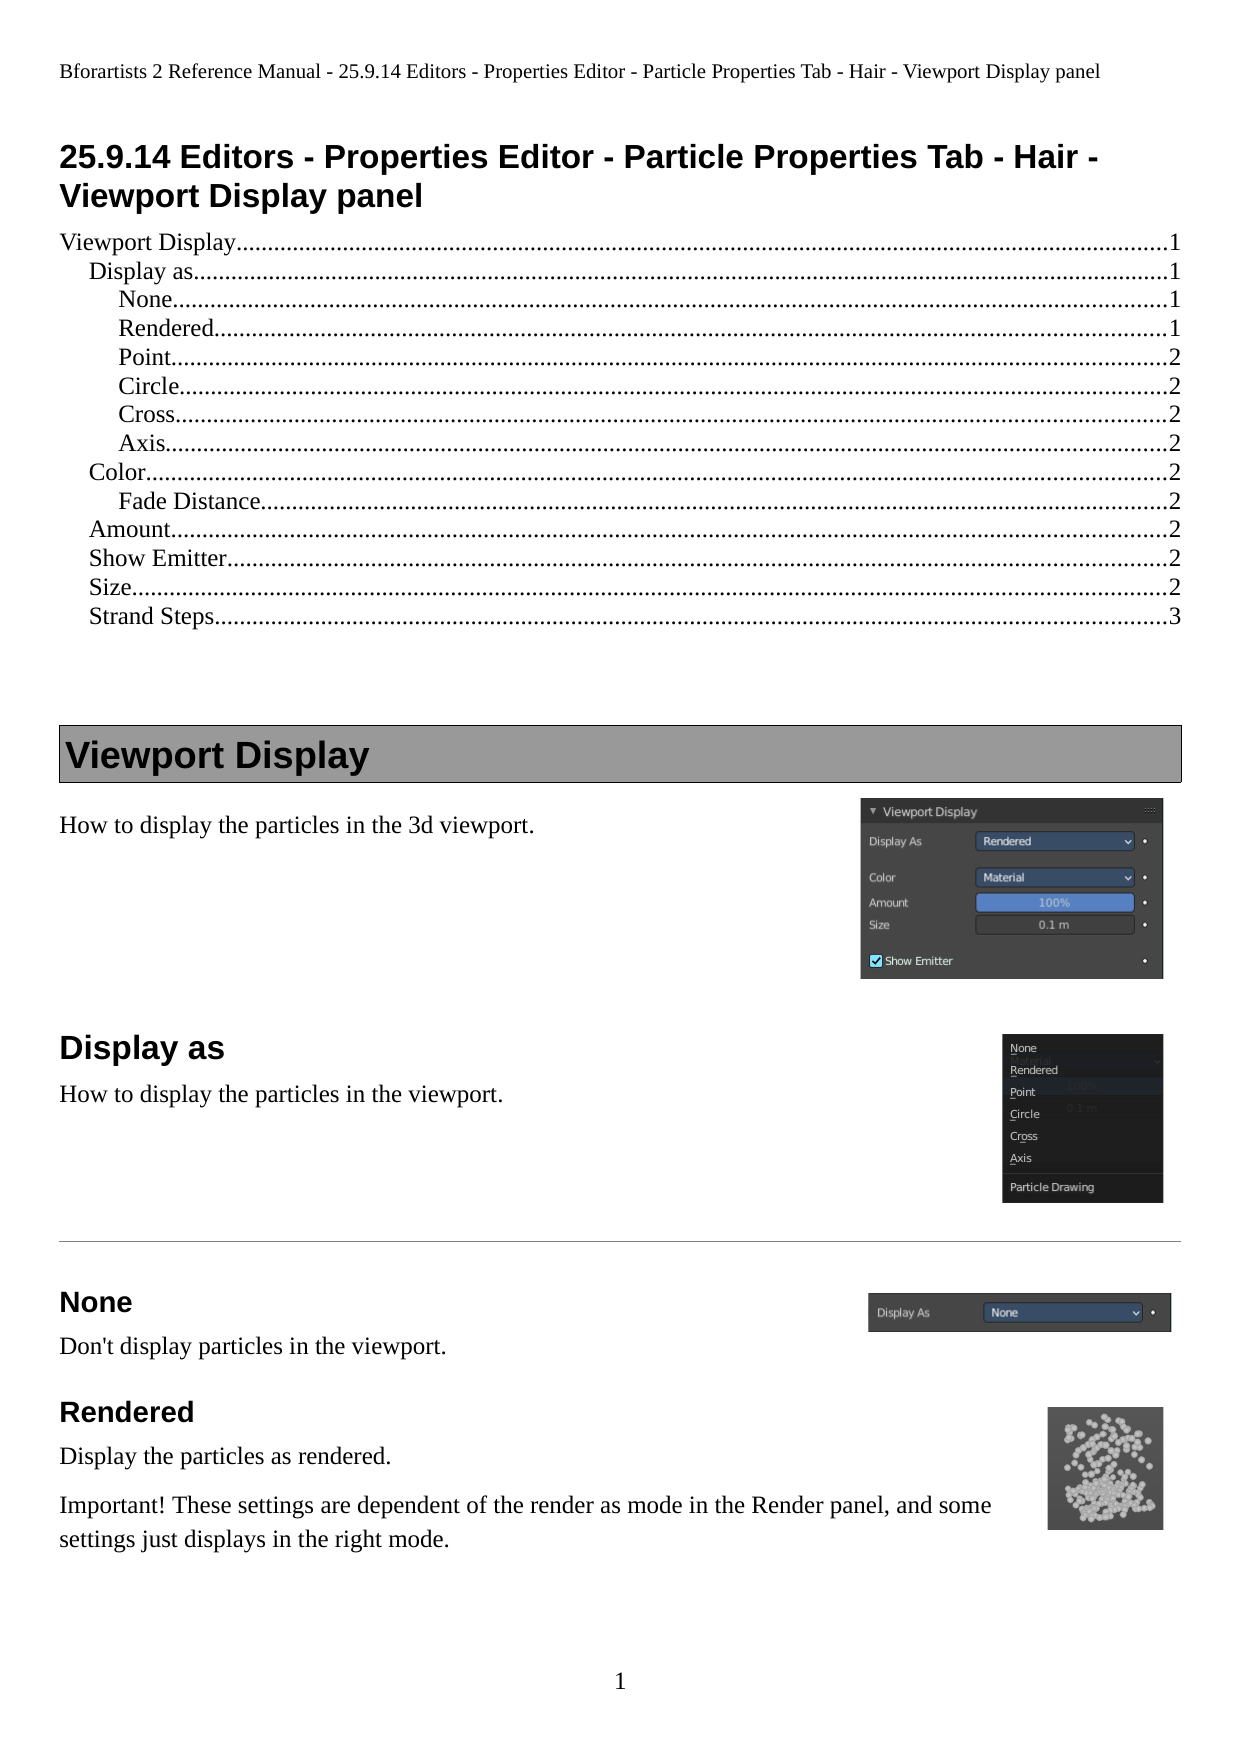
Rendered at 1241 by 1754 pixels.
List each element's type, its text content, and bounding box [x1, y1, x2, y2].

text Point 2 [118, 342, 1181, 371]
picture [868, 1293, 1172, 1332]
text Don't display particles in the viewport. [59, 1331, 1181, 1360]
text How to display the particles in the 3d viewport. [59, 811, 860, 839]
table_header Viewport Display [60, 726, 1181, 782]
text Fade Distance 2 [118, 486, 1181, 514]
picture [1002, 1034, 1164, 1203]
text Cross 2 [118, 399, 1181, 428]
text Important! These settings are dependent of the render as mode in the Render panel, and some settings just displays in the right mode. [59, 1490, 1181, 1553]
subtitle None [59, 1285, 1181, 1318]
text Circle 2 [118, 371, 1181, 399]
subtitle Display as [59, 1028, 1181, 1066]
text Viewport Display 1 [59, 227, 1181, 256]
text Amount 2 [88, 514, 1181, 543]
text Show Emitter 2 [88, 543, 1181, 572]
subtitle 25.9.14 Editors - Properties Editor - Particle Properties Tab - Hair - Viewport Display panel [59, 138, 1181, 214]
picture [860, 798, 1164, 979]
picture [1047, 1407, 1164, 1530]
text Axis 2 [118, 428, 1181, 457]
subtitle Rendered [59, 1395, 1181, 1428]
text Size 2 [88, 572, 1181, 601]
text Strand Steps 3 [88, 601, 1181, 629]
text How to display the particles in the viewport. [59, 1079, 1002, 1108]
text Display as 1 [88, 256, 1181, 284]
text Rendered 1 [118, 313, 1181, 342]
text Color 2 [88, 457, 1181, 486]
text None 1 [118, 284, 1181, 313]
text Display the particles as rendered. [59, 1441, 1047, 1470]
